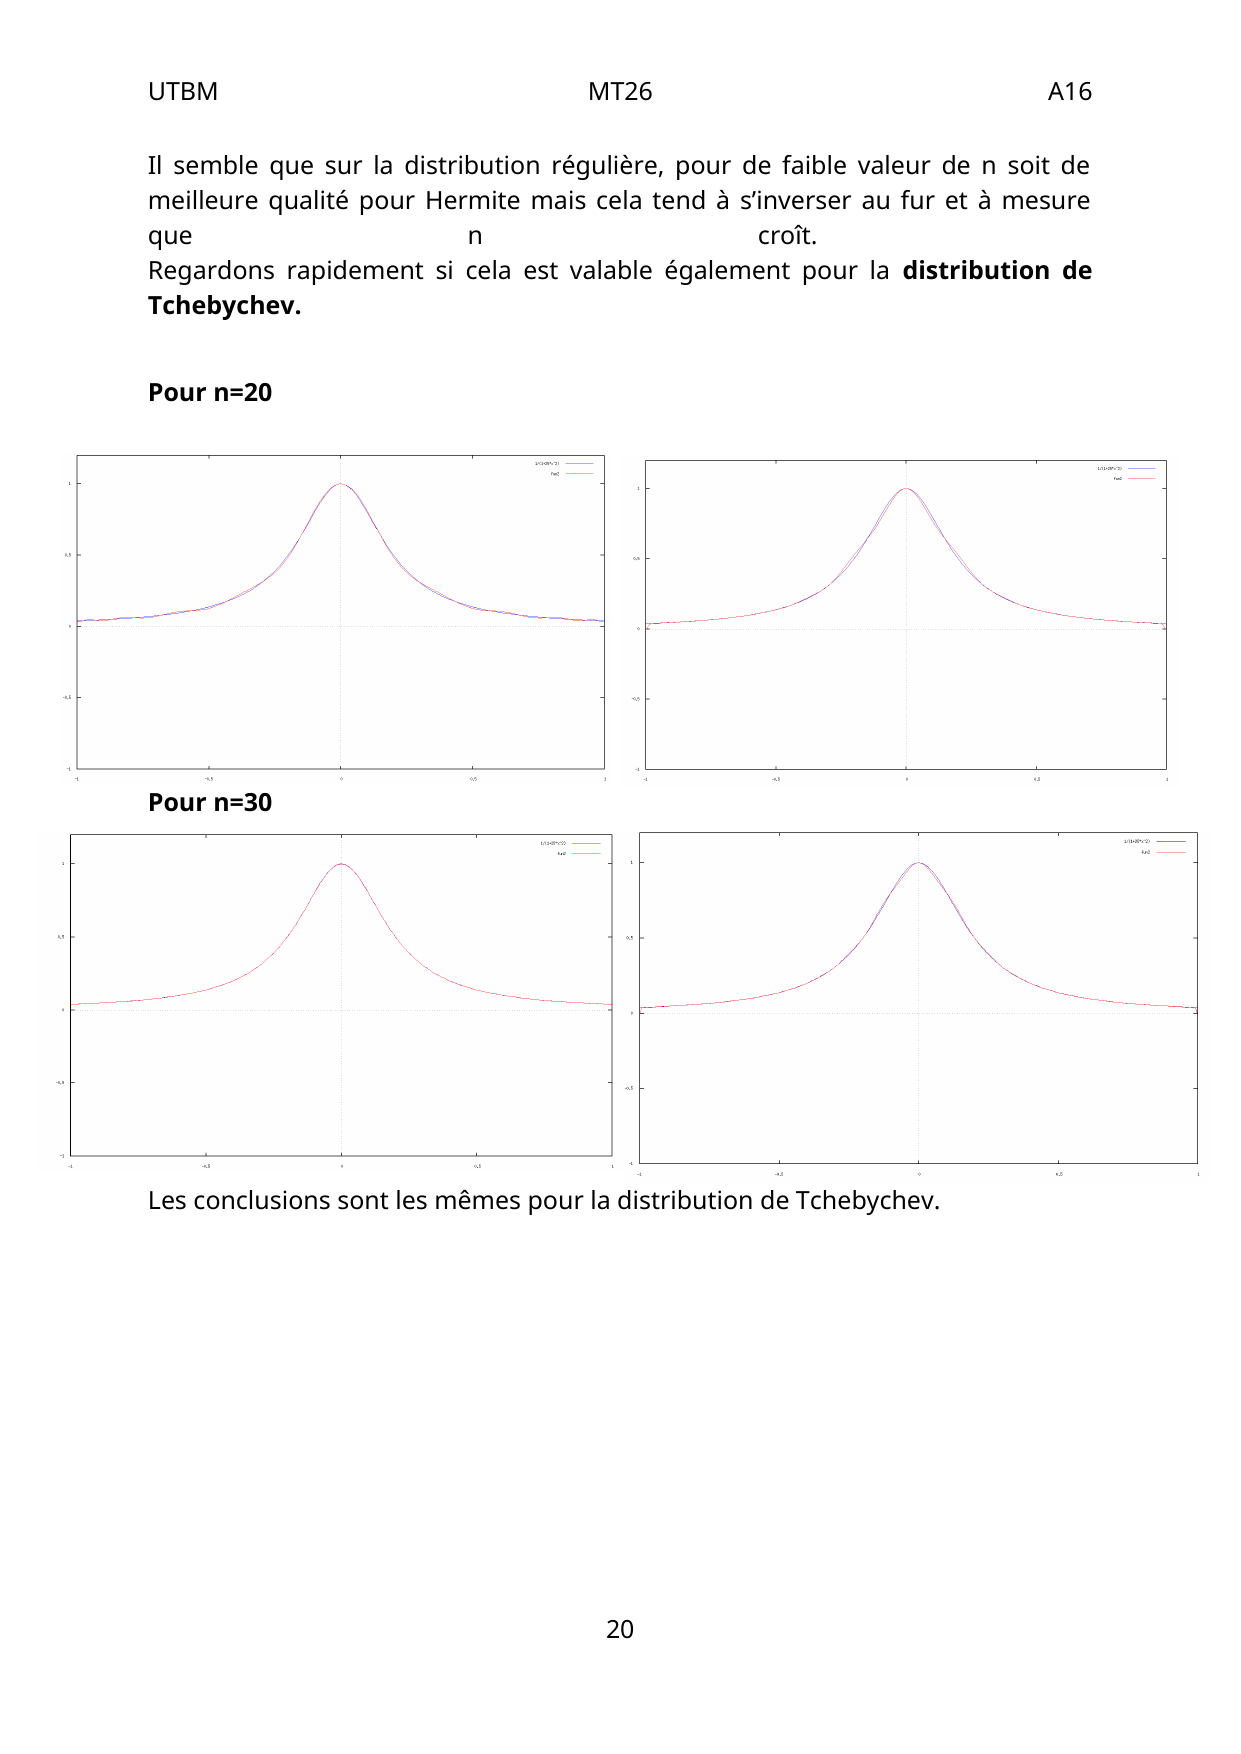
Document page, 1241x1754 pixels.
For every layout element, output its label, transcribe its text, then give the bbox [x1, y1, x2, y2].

picture [620, 456, 1179, 788]
text Pour n=20 [148, 339, 1092, 408]
text Pour n=30 [148, 478, 1092, 818]
picture [60, 452, 614, 785]
text Il semble que sur la distribution régulière, pour de faible valeur de n soit de meilleure qualité pour Hermite mais cela tend à s’inverser au fur et à mesure que n croît. Regardons rapidement si cela est valable également pour la distribution de Tchebychev. [148, 148, 1092, 322]
text Les conclusions sont les mêmes pour la distribution de Tchebychev. [148, 1172, 1092, 1217]
picture [36, 831, 1211, 1182]
